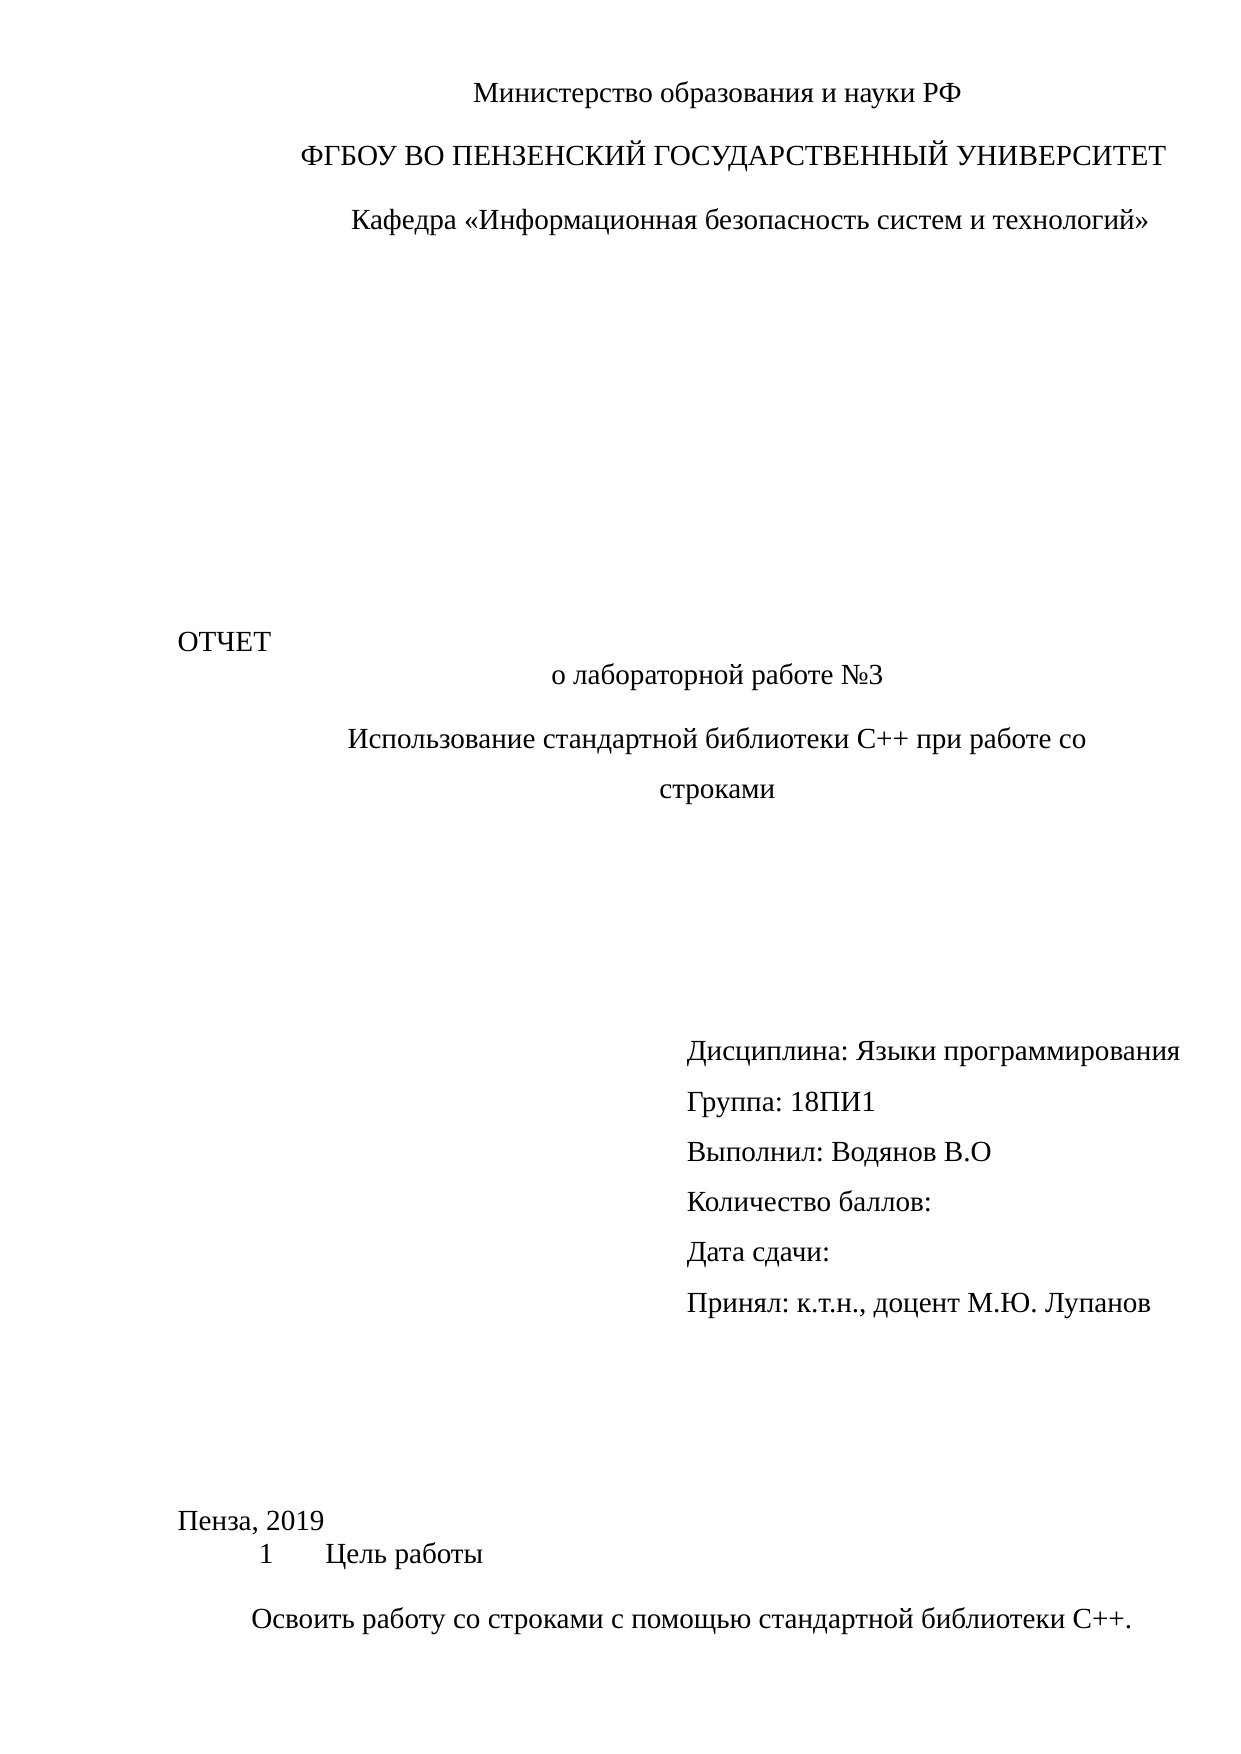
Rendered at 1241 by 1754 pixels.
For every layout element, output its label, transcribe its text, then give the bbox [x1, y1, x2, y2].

text Пенза, 2019 [177, 1503, 1182, 1536]
text ОТЧЕТ [177, 624, 1182, 657]
list Цель работы [177, 1536, 1182, 1570]
text Принял: к.т.н., доцент М.Ю. Лупанов [687, 1285, 1182, 1318]
text Выполнил: Водянов В.О [687, 1134, 1182, 1167]
text Количество баллов: [687, 1184, 1182, 1218]
text Использование стандартной библиотеки C++ при работе со строками [298, 721, 1136, 804]
text Кафедра «Информационная безопасность систем и технологий» [318, 202, 1182, 236]
text ФГБОУ ВО ПЕНЗЕНСКИЙ ГОСУДАРСТВЕННЫЙ УНИВЕРСИТЕТ [284, 138, 1182, 172]
text Министерство образования и науки РФ [298, 75, 1137, 108]
text Группа: 18ПИ1 [687, 1084, 1182, 1117]
text Освоить работу со строками с помощью стандартной библиотеки С++. [251, 1601, 1182, 1634]
text Дисциплина: Языки программирования [687, 1033, 1182, 1067]
text Дата сдачи: [687, 1234, 1182, 1268]
text о лабораторной работе №3 [298, 657, 1136, 691]
